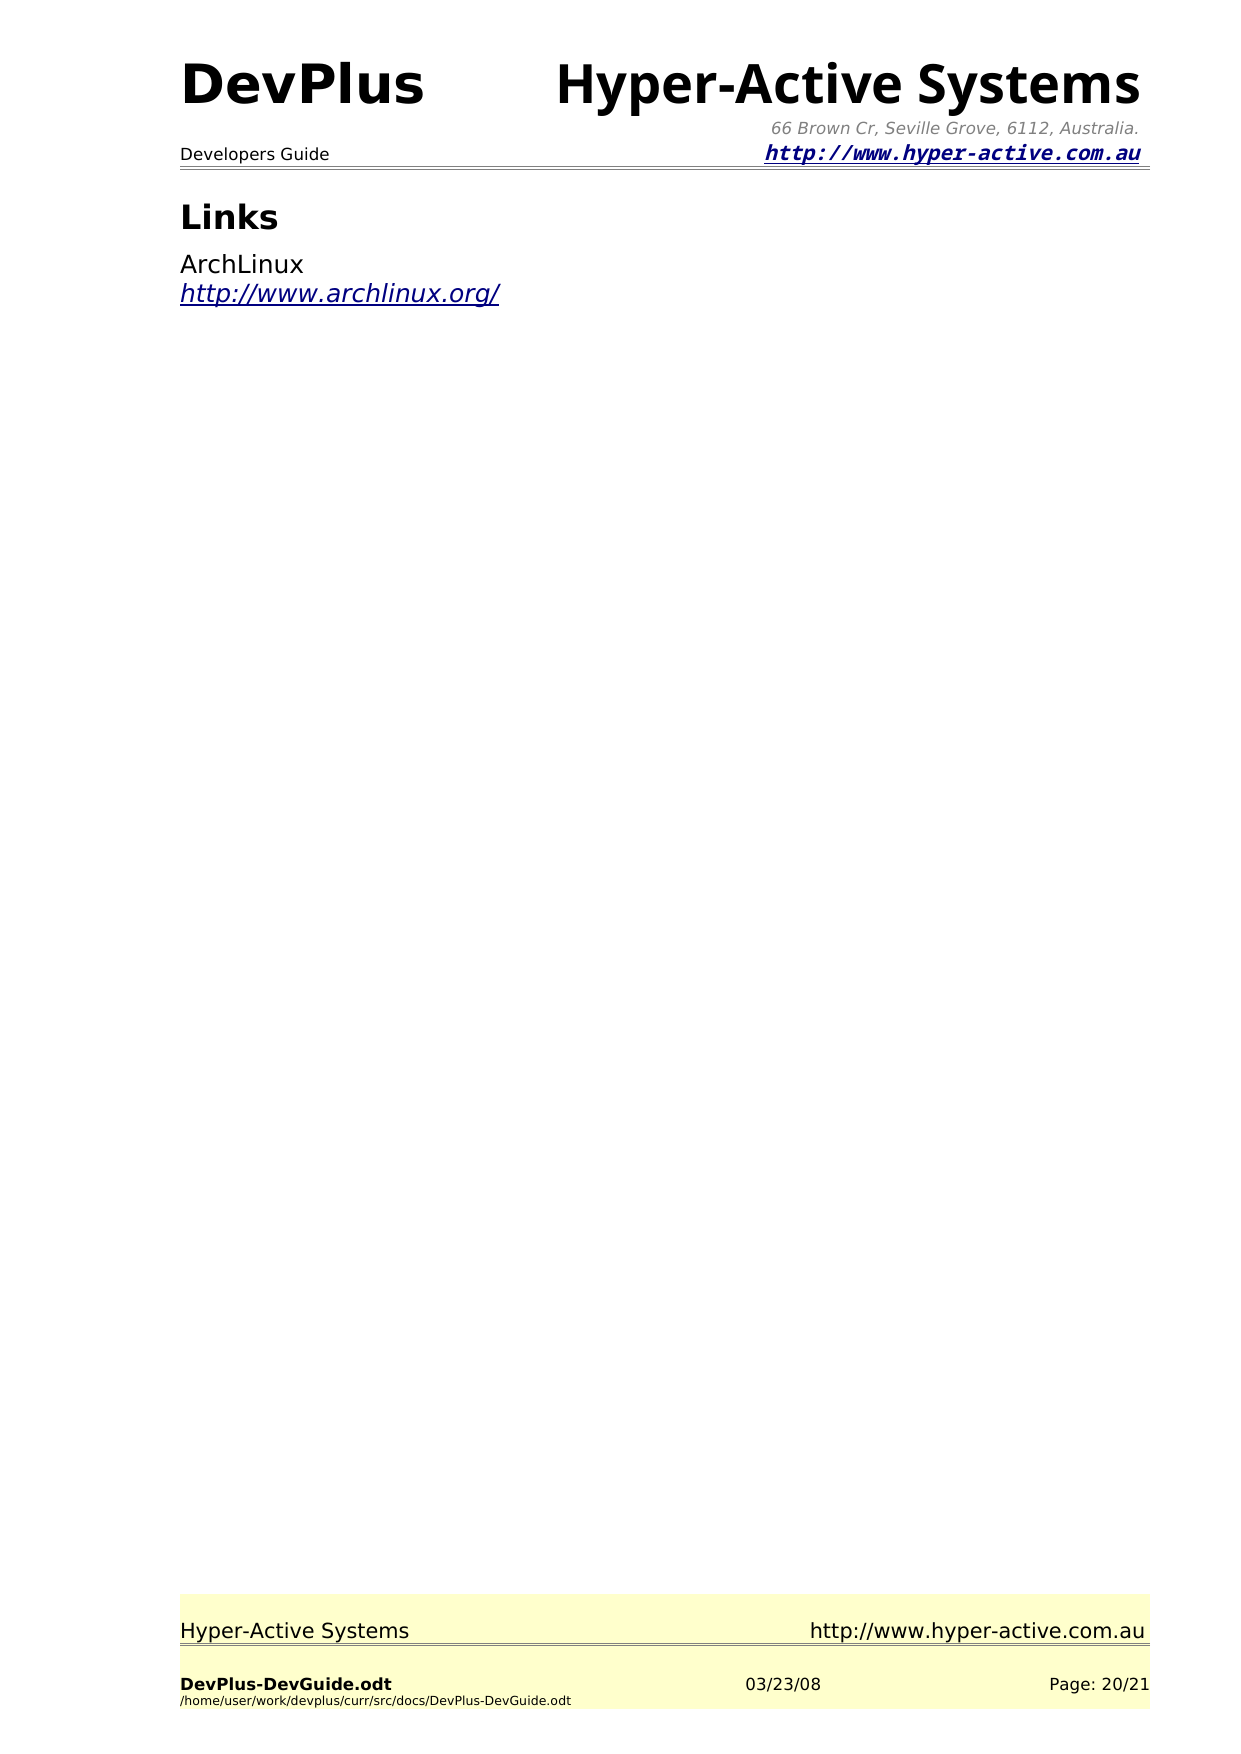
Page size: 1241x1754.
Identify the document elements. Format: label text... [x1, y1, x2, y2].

text ArchLinux [180, 250, 1150, 279]
text http://www.archlinux.org/ [180, 279, 1150, 308]
subtitle Links [180, 198, 1150, 237]
